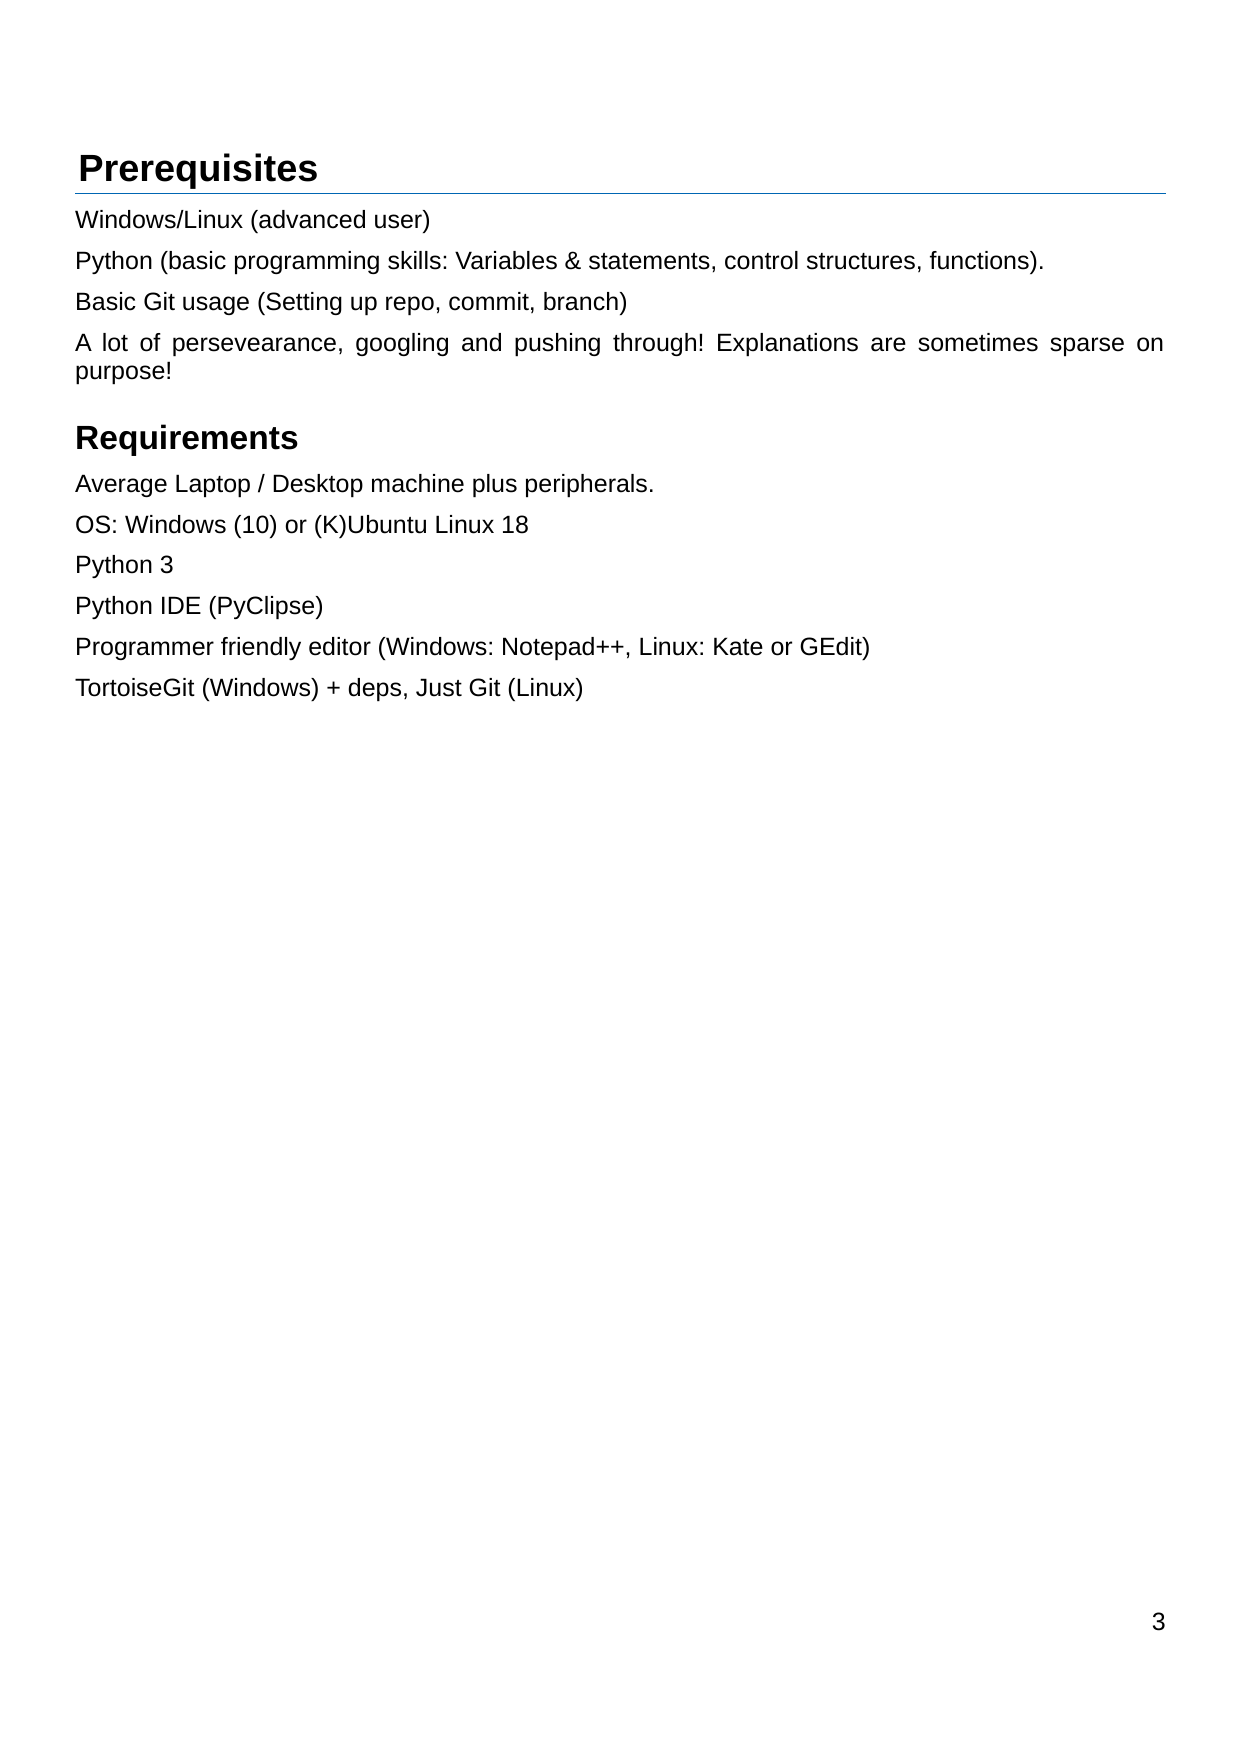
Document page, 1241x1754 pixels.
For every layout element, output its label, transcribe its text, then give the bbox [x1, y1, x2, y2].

text A lot of persevearance, googling and pushing through! Explanations are sometimes sparse on purpose! [75, 328, 1166, 385]
text Python IDE (PyClipse) [75, 591, 1166, 620]
text Basic Git usage (Setting up repo, commit, branch) [75, 287, 1166, 316]
text Average Laptop / Desktop machine plus peripherals. [75, 469, 1166, 498]
text OS: Windows (10) or (K)Ubuntu Linux 18 [75, 510, 1166, 538]
text Windows/Linux (advanced user) [75, 205, 1166, 234]
subtitle Requirements [75, 418, 1166, 457]
text Programmer friendly editor (Windows: Notepad++, Linux: Kate or GEdit) [75, 632, 1166, 661]
subtitle Prerequisites [75, 143, 1166, 193]
text Python (basic programming skills: Variables & statements, control structures, functions). [75, 246, 1166, 275]
text Python 3 [75, 551, 1166, 579]
text TortoiseGit (Windows) + deps, Just Git (Linux) [75, 673, 1166, 701]
